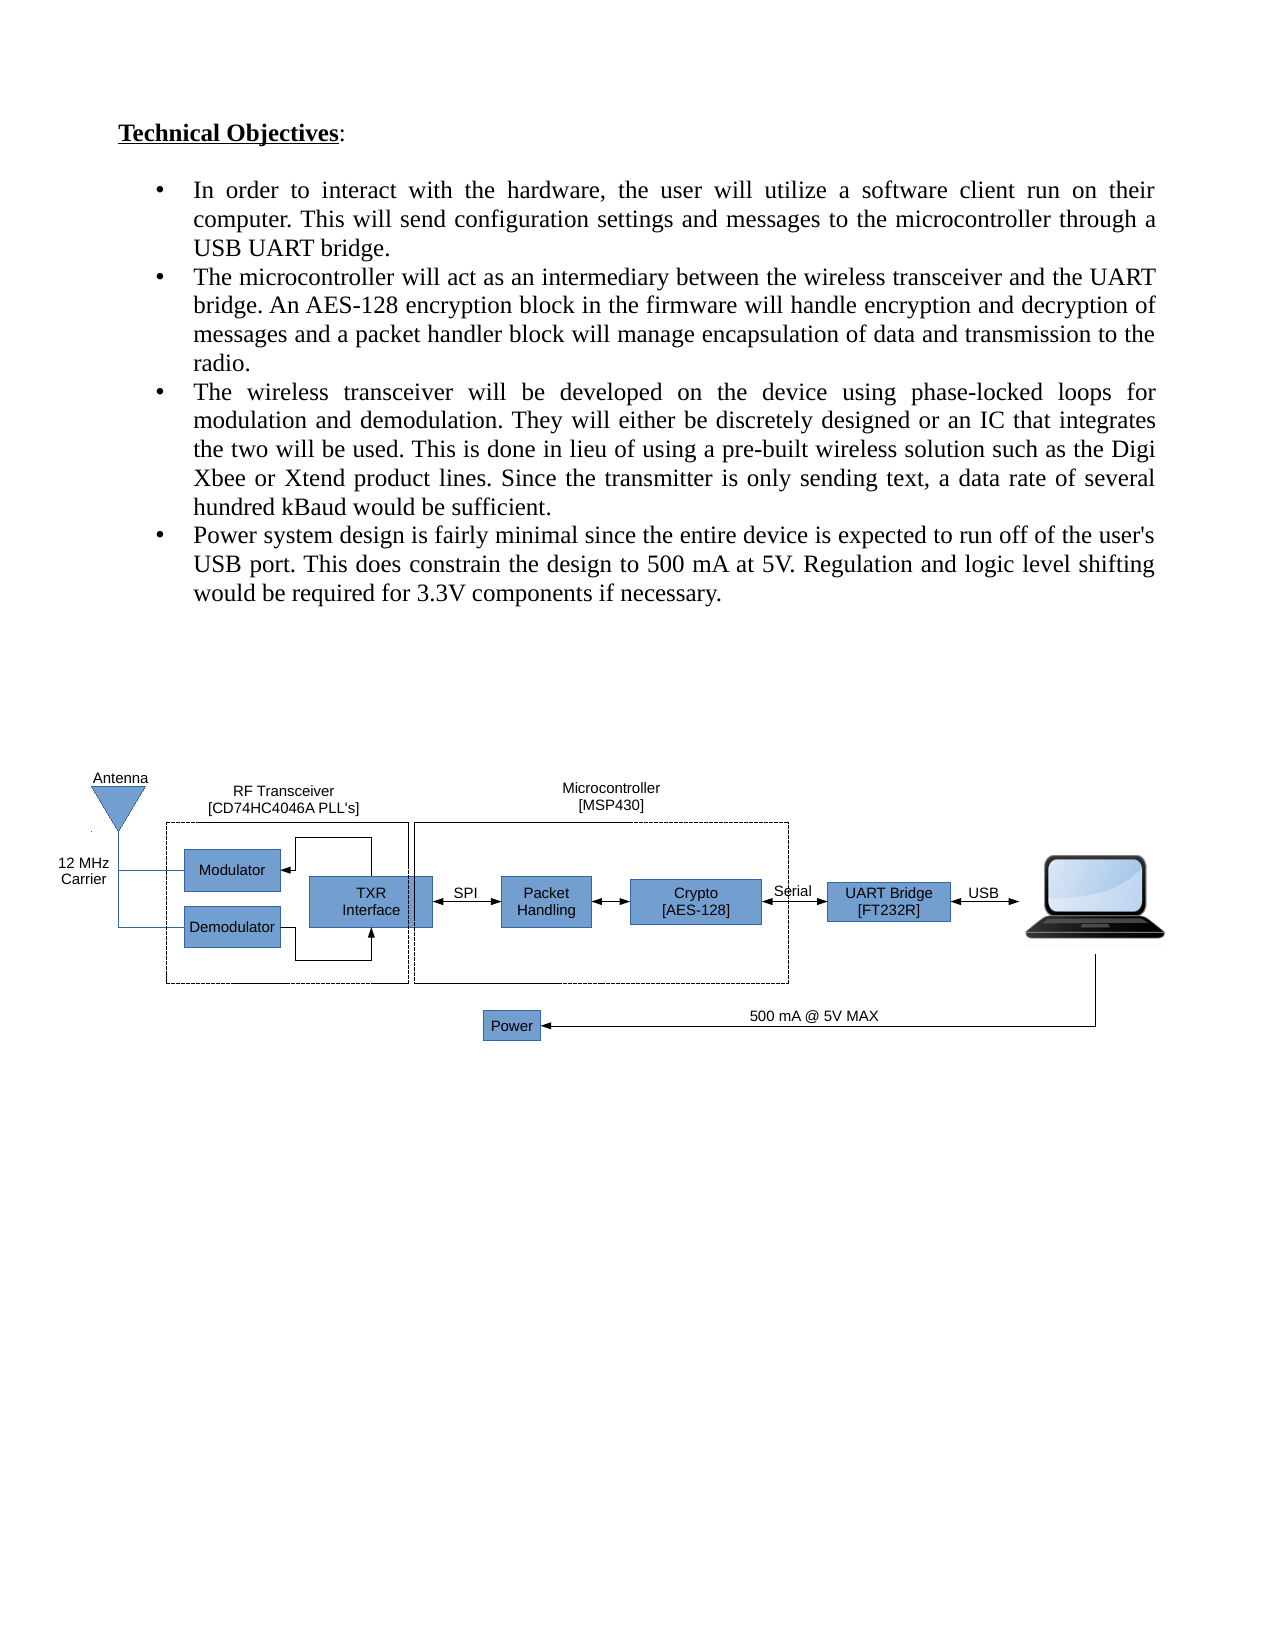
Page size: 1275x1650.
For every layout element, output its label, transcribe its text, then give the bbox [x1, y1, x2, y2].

list The wireless transceiver will be developed on the device using phase-locked loops for modulation and demodulation. They will either be discretely designed or an IC that integrates the two will be used. This is done in lieu of using a pre-built wireless solution such as the Digi Xbee or Xtend product lines. Since the transmitter is only sending text, a data rate of several hundred kBaud would be sufficient. [156, 377, 1157, 521]
list Power system design is fairly minimal since the entire device is expected to run off of the user's USB port. This does constrain the design to 500 mA at 5V. Regulation and logic level shifting would be required for 3.3V components if necessary. [156, 521, 1157, 607]
list In order to interact with the hardware, the user will utilize a software client run on their computer. This will send configuration settings and messages to the microcontroller through a USB UART bridge. [156, 176, 1157, 262]
list The microcontroller will act as an intermediary between the wireless transceiver and the UART bridge. An AES-128 encryption block in the firmware will handle encryption and decryption of messages and a packet handler block will manage encapsulation of data and transmission to the radio. [156, 262, 1157, 377]
text Technical Objectives: [118, 118, 1157, 147]
